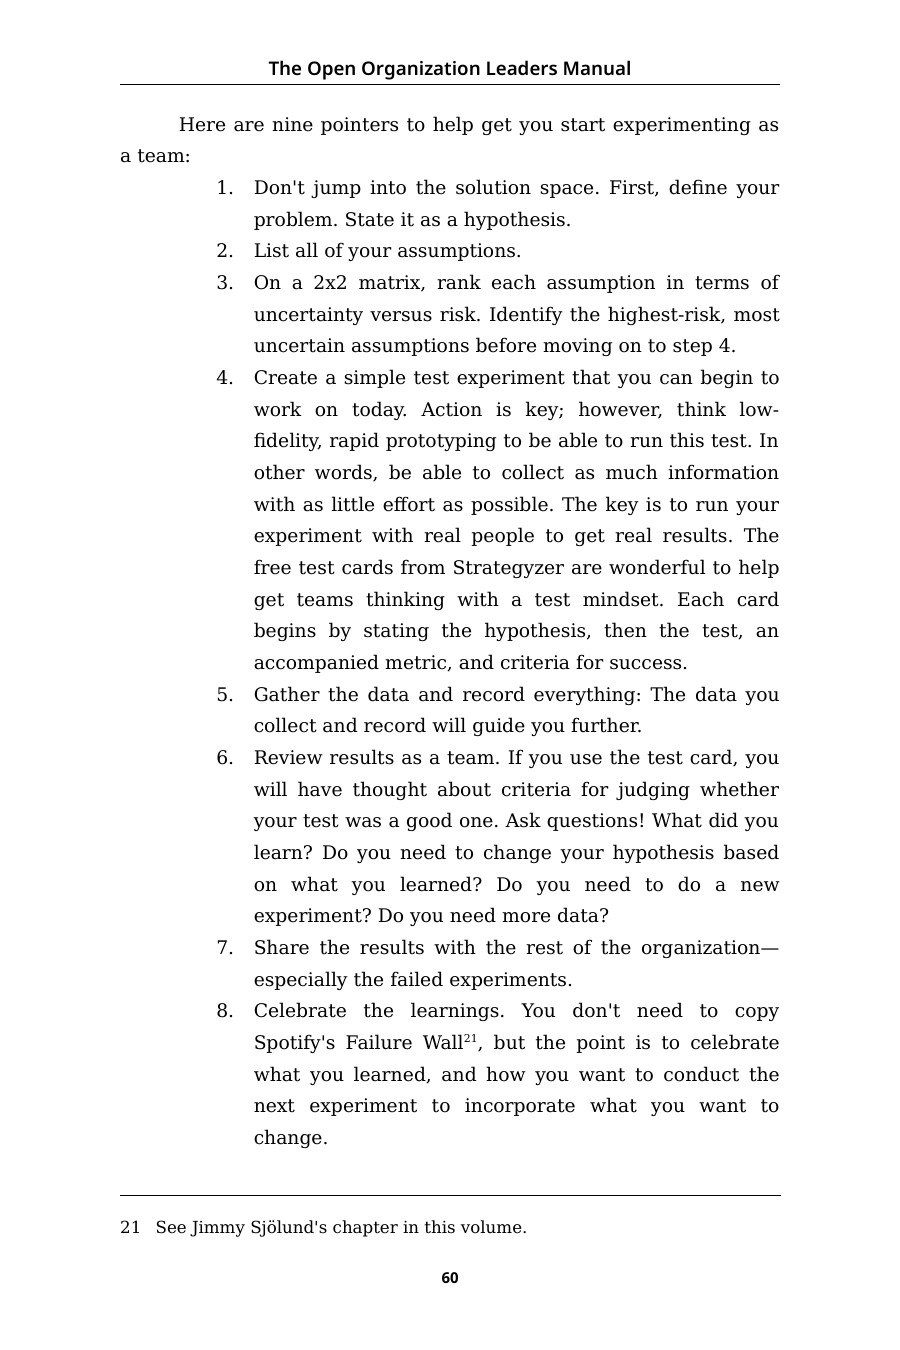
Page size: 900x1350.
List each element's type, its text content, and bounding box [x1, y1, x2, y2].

list Review results as a team. If you use the test card, you will have thought about criteria for judging whether your test was a good one. Ask questions! What did you learn? Do you need to change your hypothesis based on what you learned? Do you need to do a new experiment? Do you need more data? [216, 747, 780, 927]
list See Jimmy Sjölund's chapter in this volume. [120, 1218, 780, 1237]
text Here are nine pointers to help get you start experimenting as a team: [120, 114, 780, 167]
list On a 2x2 matrix, rank each assumption in terms of uncertainty versus risk. Identify the highest-risk, most uncertain assumptions before moving on to step 4. [216, 272, 780, 357]
list Gather the data and record everything: The data you collect and record will guide you further. [216, 684, 780, 737]
list Create a simple test experiment that you can begin to work on today. Action is key; however, think low-fidelity, rapid prototyping to be able to run this test. In other words, be able to collect as much information with as little effort as possible. The key is to run your experiment with real people to get real results. The free test cards from Strategyzer are wonderful to help get teams thinking with a test mindset. Each card begins by stating the hypothesis, then the test, an accompanied metric, and criteria for success. [216, 367, 780, 674]
list Don't jump into the solution space. First, define your problem. State it as a hypothesis. [216, 177, 780, 231]
list List all of your assumptions. [216, 241, 780, 262]
list Celebrate the learnings. You don't need to copy Spotify's Failure Wall, but the point is to celebrate what you learned, and how you want to conduct the next experiment to incorporate what you want to change. [216, 1001, 780, 1149]
list Share the results with the rest of the organization—especially the failed experiments. [216, 937, 780, 991]
